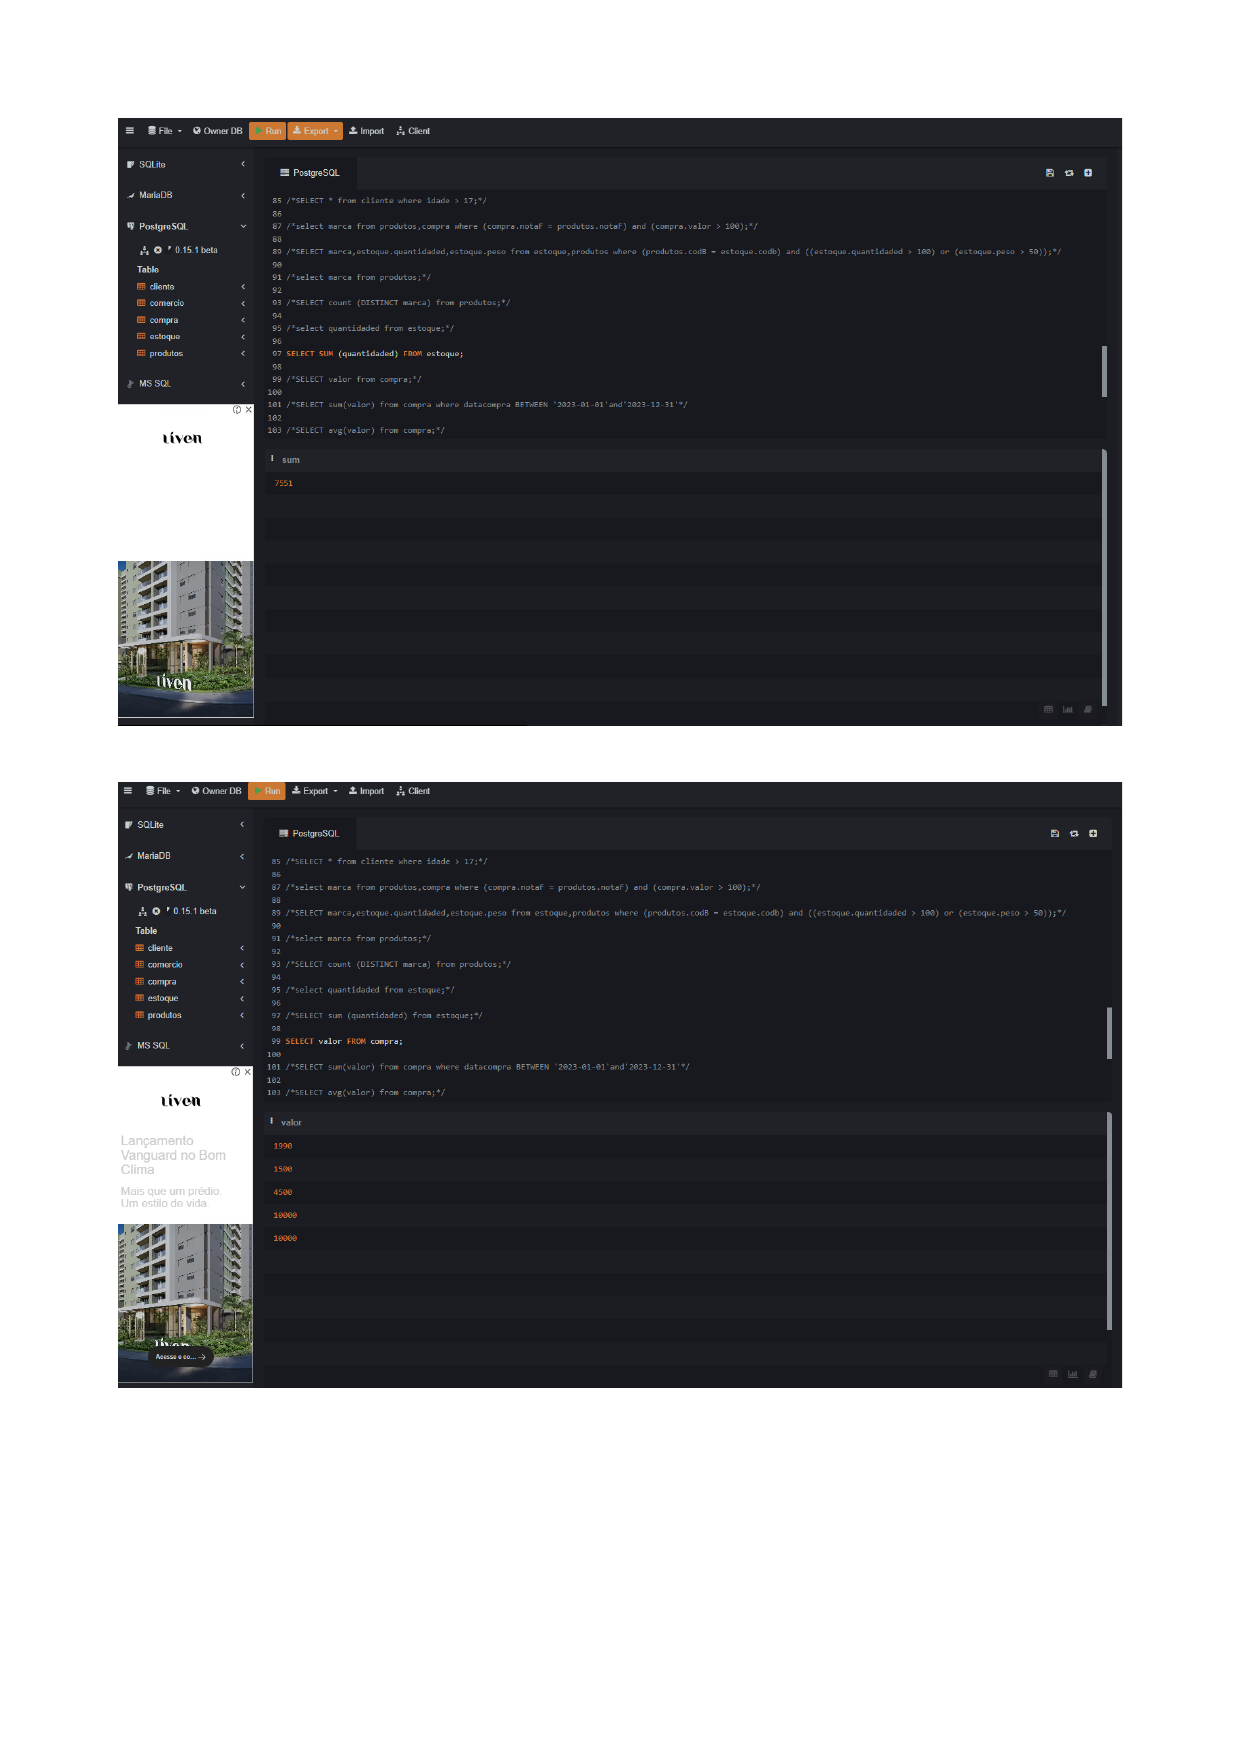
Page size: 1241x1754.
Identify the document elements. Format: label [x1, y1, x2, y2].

picture [118, 118, 1123, 726]
picture [118, 782, 1123, 1388]
